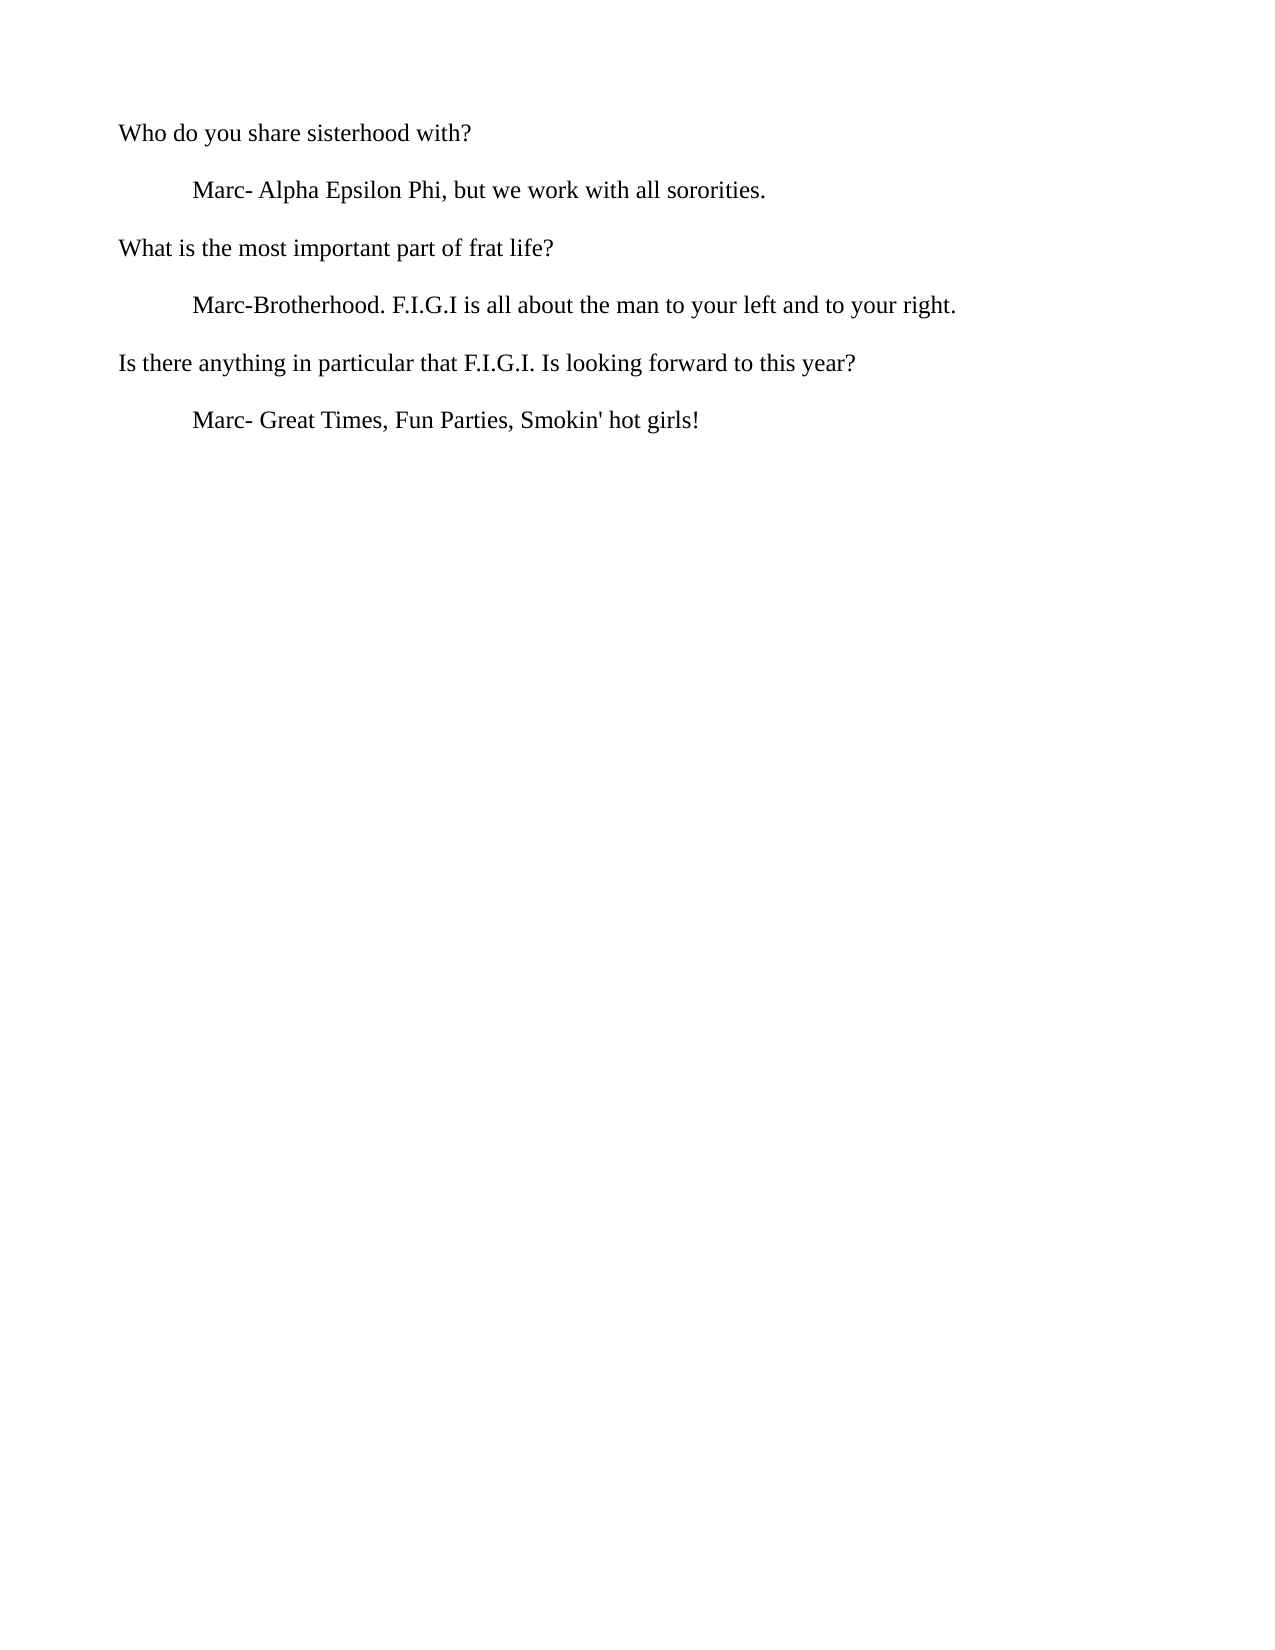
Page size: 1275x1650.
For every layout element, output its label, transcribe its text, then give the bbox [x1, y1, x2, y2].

text What is the most important part of frat life? [118, 233, 1157, 262]
text Marc-Brotherhood. F.I.G.I is all about the man to your left and to your right. [118, 291, 1157, 319]
text Who do you share sisterhood with? [118, 118, 1157, 147]
text Marc- Alpha Epsilon Phi, but we work with all sororities. [118, 176, 1157, 204]
text Marc- Great Times, Fun Parties, Smokin' hot girls! [118, 406, 1157, 434]
text Is there anything in particular that F.I.G.I. Is looking forward to this year? [118, 348, 1157, 377]
